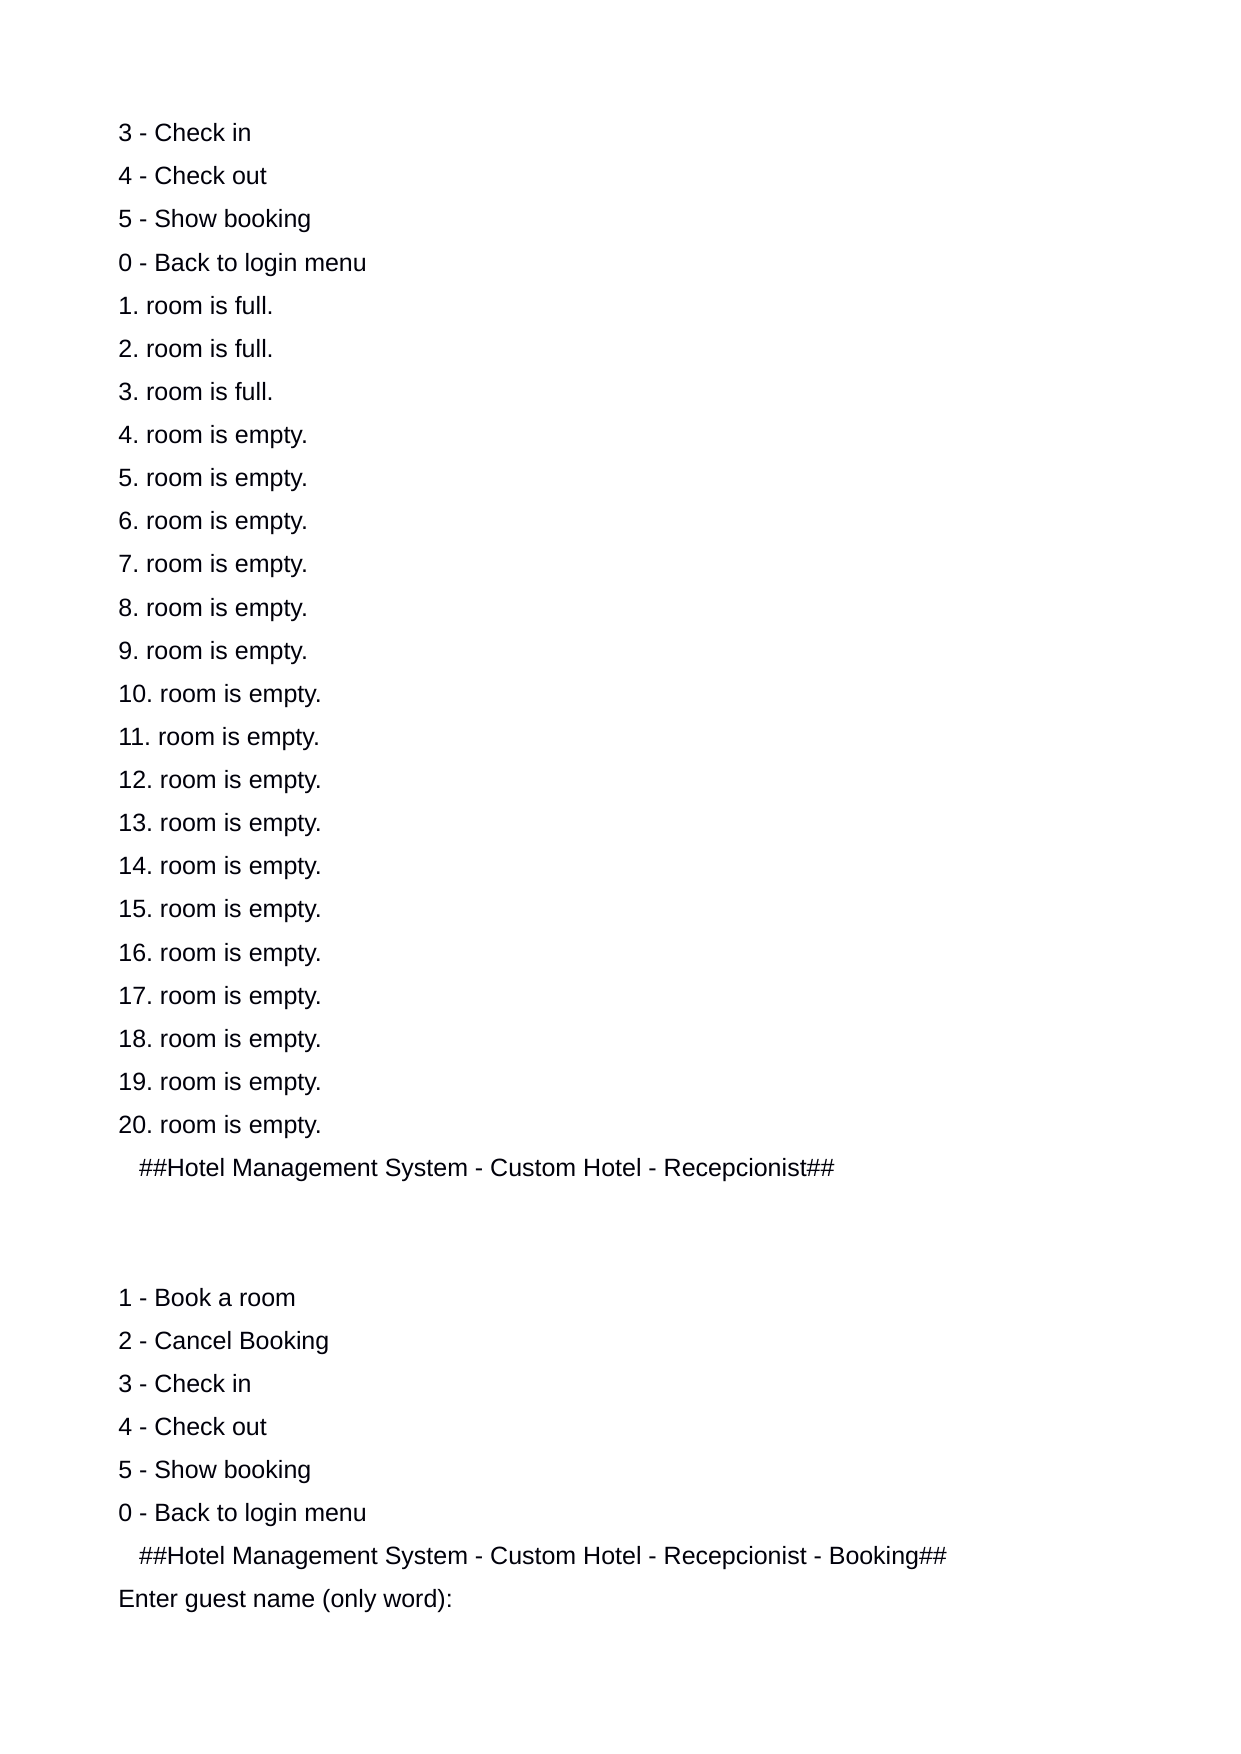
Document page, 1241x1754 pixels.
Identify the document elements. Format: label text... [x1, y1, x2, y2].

text ##Hotel Management System - Custom Hotel - Recepcionist - Booking## [118, 1541, 1122, 1570]
text 20. room is empty. [118, 1110, 1122, 1139]
text 12. room is empty. [118, 765, 1122, 794]
text 0 - Back to login menu [118, 247, 1122, 276]
text 3 - Check in [118, 1369, 1122, 1397]
text 10. room is empty. [118, 679, 1122, 707]
text 2. room is full. [118, 334, 1122, 362]
text 14. room is empty. [118, 851, 1122, 880]
text 13. room is empty. [118, 808, 1122, 837]
text 5. room is empty. [118, 463, 1122, 492]
text 17. room is empty. [118, 981, 1122, 1009]
text 8. room is empty. [118, 592, 1122, 621]
text 7. room is empty. [118, 549, 1122, 578]
text 19. room is empty. [118, 1067, 1122, 1096]
text 1. room is full. [118, 291, 1122, 319]
text 18. room is empty. [118, 1024, 1122, 1052]
text 3. room is full. [118, 377, 1122, 406]
text 3 - Check in [118, 118, 1122, 147]
text 5 - Show booking [118, 204, 1122, 233]
text 4. room is empty. [118, 420, 1122, 449]
text Enter guest name (only word): [118, 1584, 1122, 1613]
text 16. room is empty. [118, 937, 1122, 966]
text 1 - Book a room [118, 1282, 1122, 1311]
text 6. room is empty. [118, 506, 1122, 535]
text ##Hotel Management System - Custom Hotel - Recepcionist## [118, 1153, 1122, 1182]
text 9. room is empty. [118, 636, 1122, 664]
text 2 - Cancel Booking [118, 1326, 1122, 1354]
text 5 - Show booking [118, 1455, 1122, 1484]
text 15. room is empty. [118, 894, 1122, 923]
text 4 - Check out [118, 1412, 1122, 1441]
text 0 - Back to login menu [118, 1498, 1122, 1527]
text 4 - Check out [118, 161, 1122, 190]
text 11. room is empty. [118, 722, 1122, 751]
